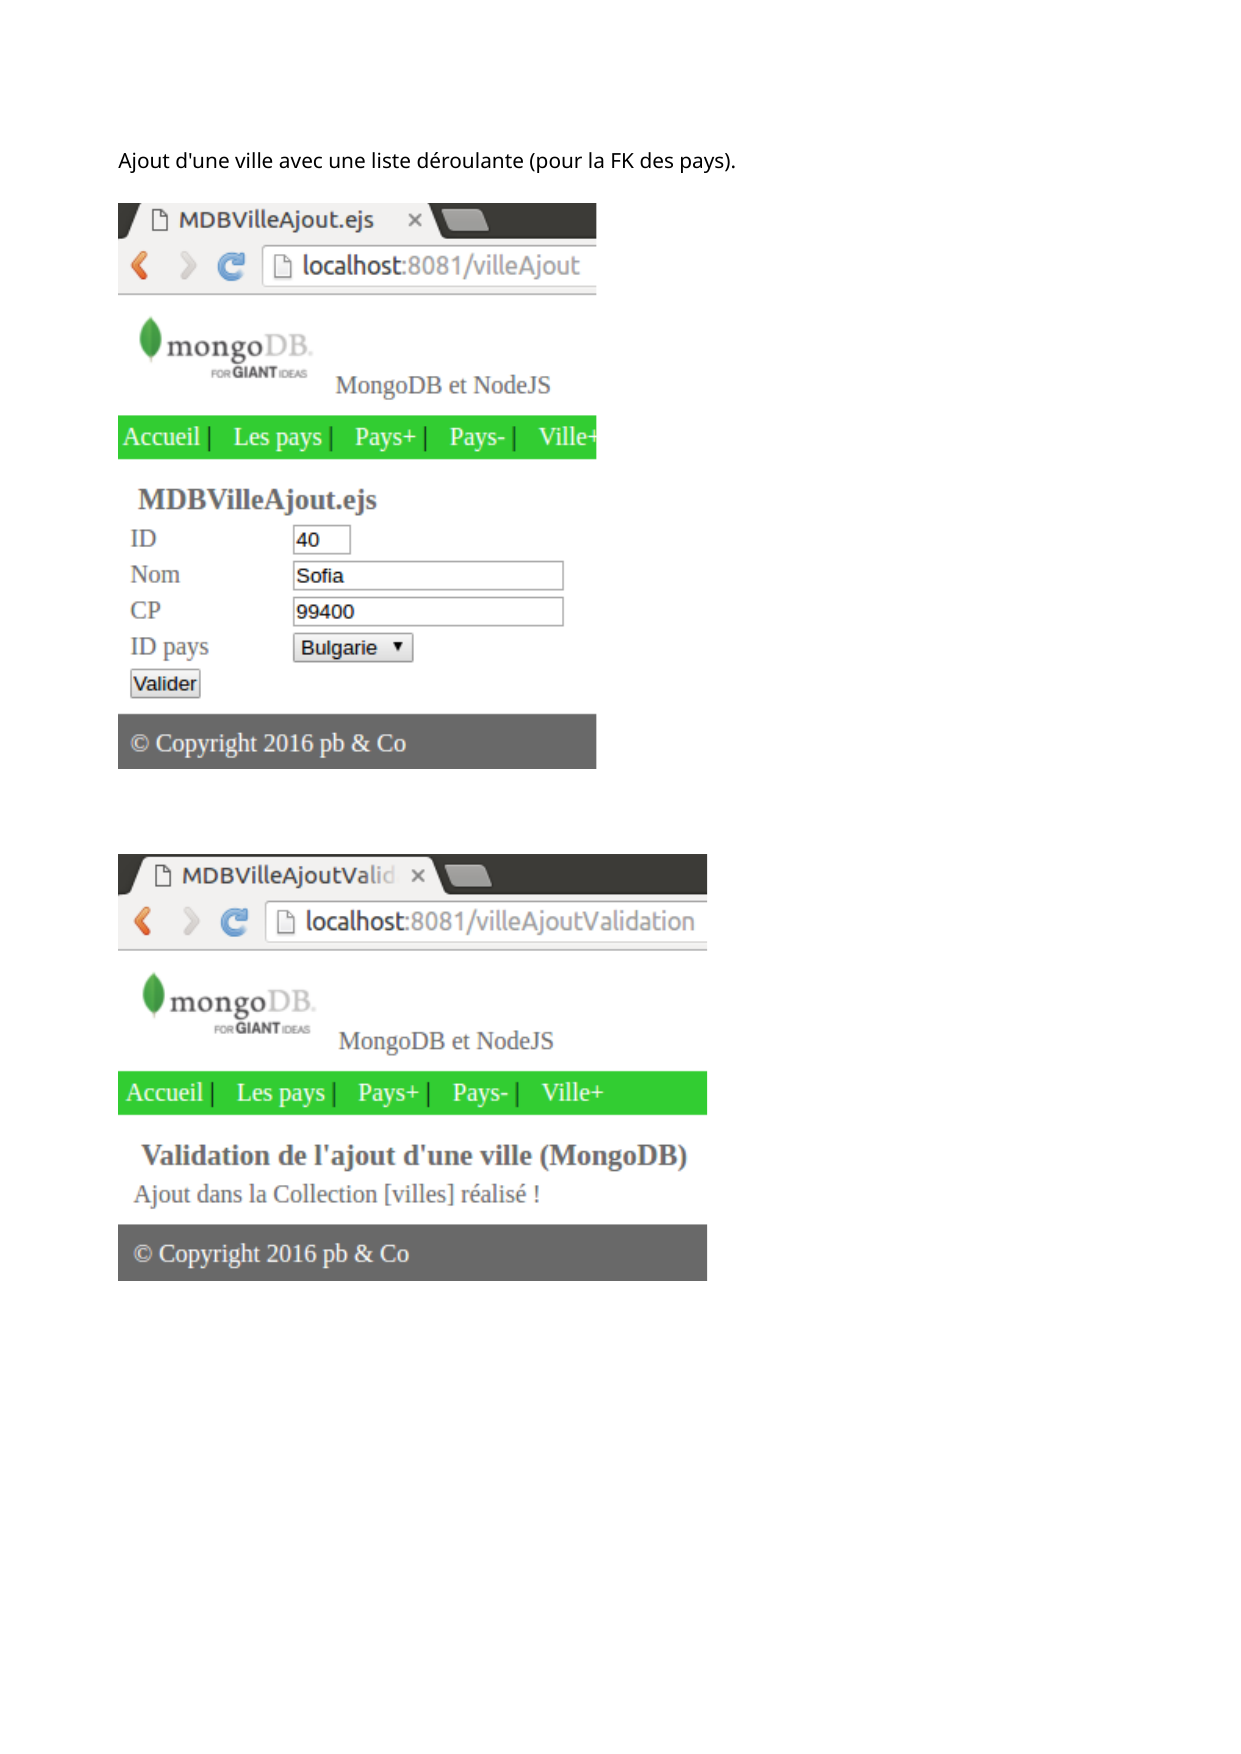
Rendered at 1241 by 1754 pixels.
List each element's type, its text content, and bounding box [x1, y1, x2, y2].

picture [118, 854, 708, 1281]
text Ajout d'une ville avec une liste déroulante (pour la FK des pays). [118, 147, 1122, 175]
picture [118, 203, 597, 769]
